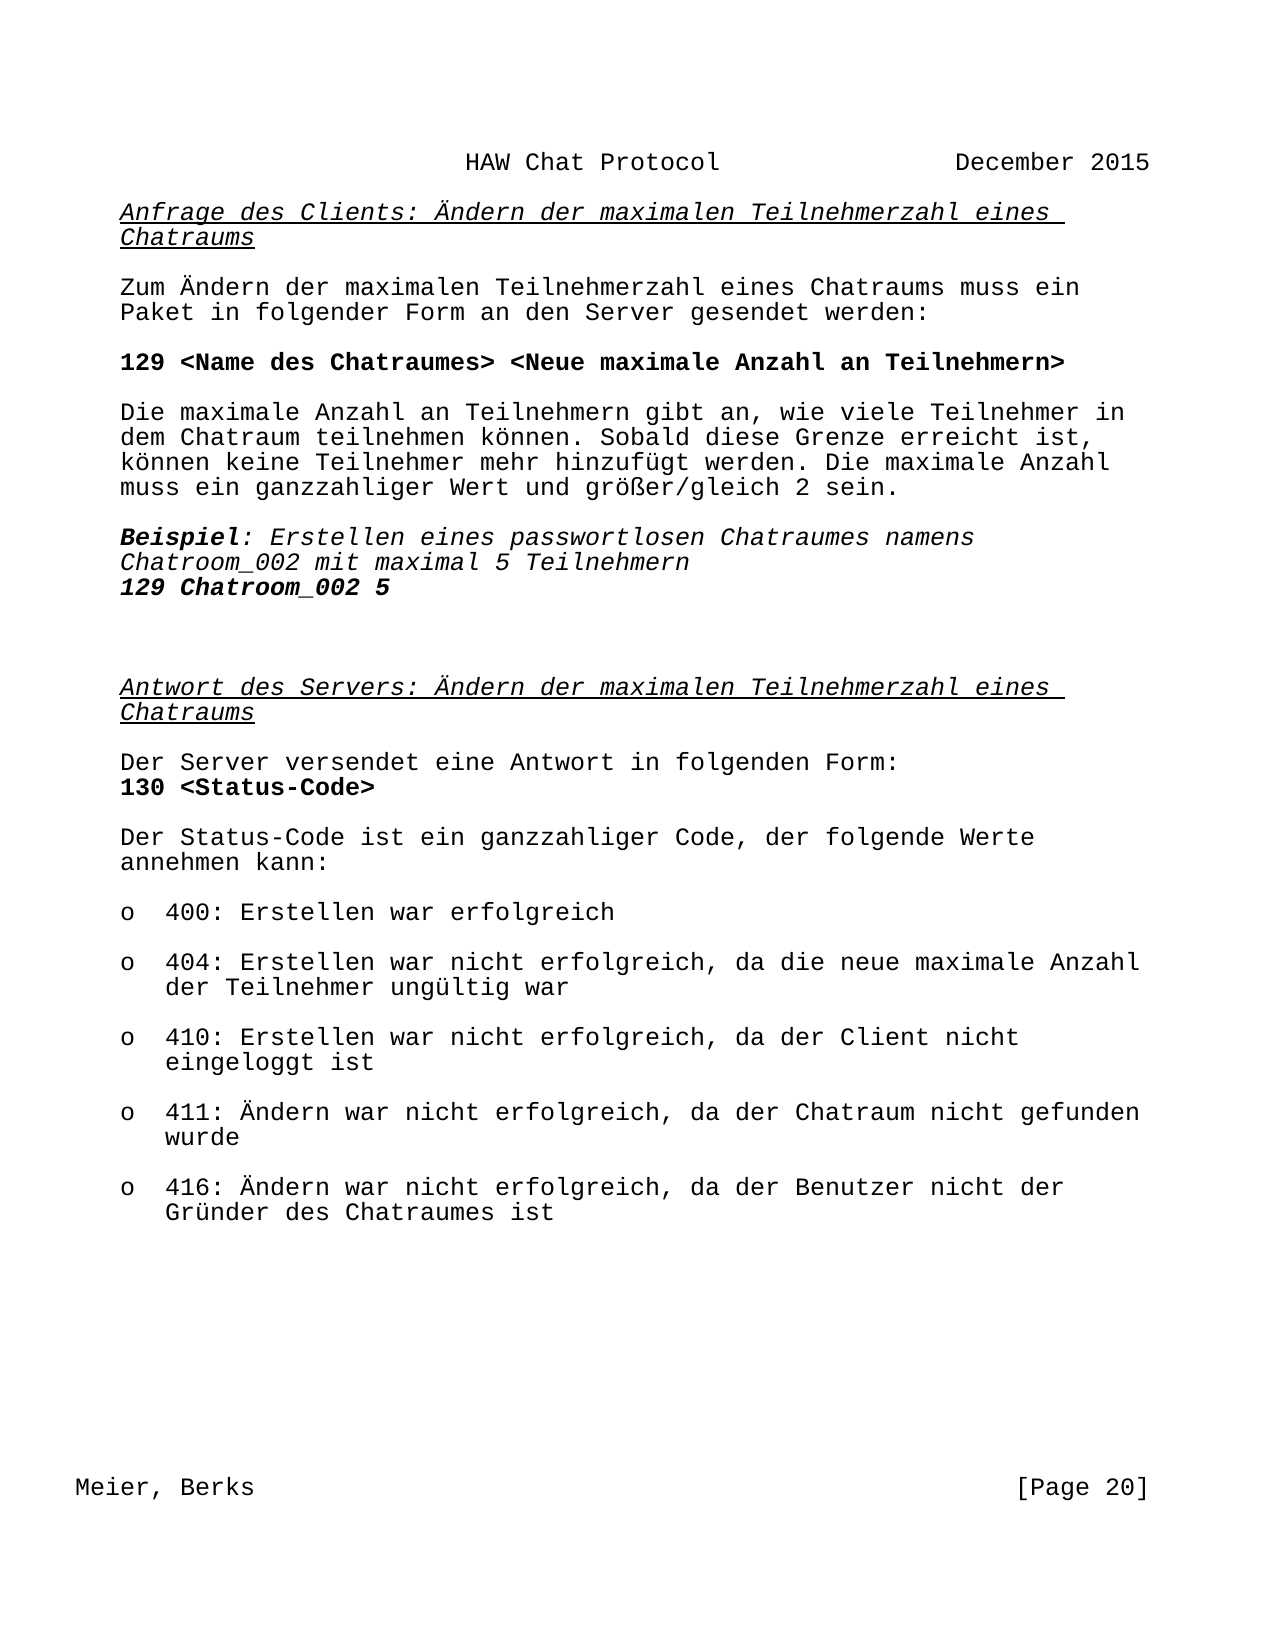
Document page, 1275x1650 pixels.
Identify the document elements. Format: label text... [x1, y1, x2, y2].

text Beispiel: Erstellen eines passwortlosen Chatraumes namens Chatroom_002 mit maximal 5 Teilnehmern 129 Chatroom_002 5 [120, 525, 1155, 600]
list Anfrage des Clients: Ändern der maximalen Teilnehmerzahl eines Chatraums [120, 200, 1155, 250]
text Der Status-Code ist ein ganzzahliger Code, der folgende Werte annehmen kann: [120, 825, 1155, 875]
list 416: Ändern war nicht erfolgreich, da der Benutzer nicht der Gründer des Chatraumes ist [120, 1175, 1155, 1225]
list 400: Erstellen war erfolgreich [120, 900, 1155, 925]
text Antwort des Servers: Ändern der maximalen Teilnehmerzahl eines Chatraums [120, 675, 1155, 725]
list 410: Erstellen war nicht erfolgreich, da der Client nicht eingeloggt ist [120, 1025, 1155, 1075]
text Zum Ändern der maximalen Teilnehmerzahl eines Chatraums muss ein Paket in folgender Form an den Server gesendet werden: [120, 275, 1155, 325]
list 404: Erstellen war nicht erfolgreich, da die neue maximale Anzahl der Teilnehmer ungültig war [120, 950, 1155, 1000]
list 411: Ändern war nicht erfolgreich, da der Chatraum nicht gefunden wurde [120, 1100, 1155, 1150]
text Der Server versendet eine Antwort in folgenden Form: 130 <Status-Code> [120, 750, 1155, 800]
text Die maximale Anzahl an Teilnehmern gibt an, wie viele Teilnehmer in dem Chatraum teilnehmen können. Sobald diese Grenze erreicht ist, können keine Teilnehmer mehr hinzufügt werden. Die maximale Anzahl muss ein ganzzahliger Wert und größer/gleich 2 sein. [120, 400, 1155, 500]
text 129 <Name des Chatraumes> <Neue maximale Anzahl an Teilnehmern> [120, 350, 1155, 375]
